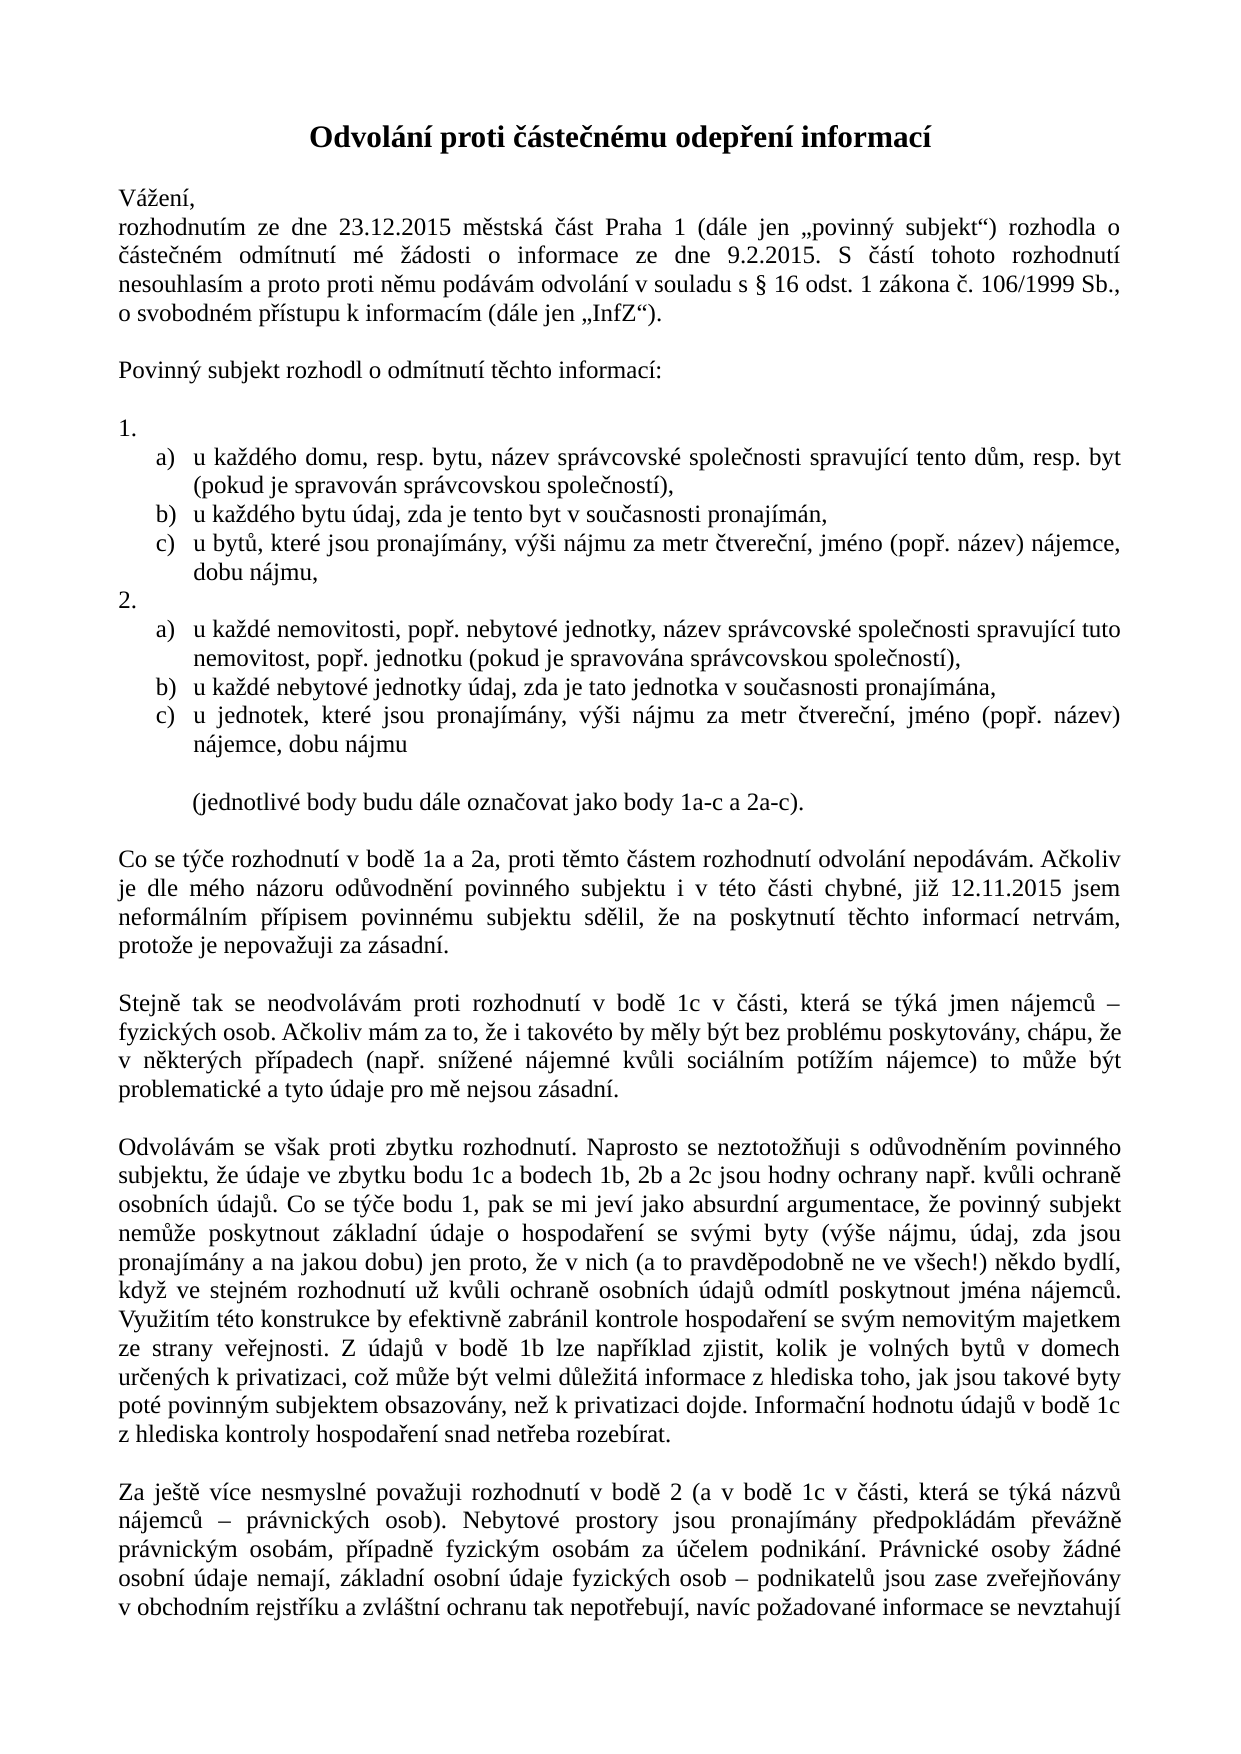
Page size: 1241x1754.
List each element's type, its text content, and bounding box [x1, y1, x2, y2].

list u každé nemovitosti, popř. nebytové jednotky, název správcovské společnosti spravující tuto nemovitost, popř. jednotku (pokud je spravována správcovskou společností), [156, 614, 1122, 672]
text Vážení, [118, 183, 1122, 212]
text Odvolání proti částečnému odepření informací [118, 118, 1122, 154]
text Odvolávám se však proti zbytku rozhodnutí. Naprosto se neztotožňuji s odůvodněním povinného subjektu, že údaje ve zbytku bodu 1c a bodech 1b, 2b a 2c jsou hodny ochrany např. kvůli ochraně osobních údajů. Co se týče bodu 1, pak se mi jeví jako absurdní argumentace, že povinný subjekt nemůže poskytnout základní údaje o hospodaření se svými byty (výše nájmu, údaj, zda jsou pronajímány a na jakou dobu) jen proto, že v nich (a to pravděpodobně ne ve všech!) někdo bydlí, když ve stejném rozhodnutí už kvůli ochraně osobních údajů odmítl poskytnout jména nájemců. Využitím této konstrukce by efektivně zabránil kontrole hospodaření se svým nemovitým majetkem ze strany veřejnosti. Z údajů v bodě 1b lze například zjistit, kolik je volných bytů v domech určených k privatizaci, což může být velmi důležitá informace z hlediska toho, jak jsou takové byty poté povinným subjektem obsazovány, než k privatizaci dojde. Informační hodnotu údajů v bodě 1c z hlediska kontroly hospodaření snad netřeba rozebírat. [118, 1132, 1122, 1448]
list u bytů, které jsou pronajímány, výši nájmu za metr čtvereční, jméno (popř. název) nájemce, dobu nájmu, [156, 528, 1122, 585]
list u jednotek, které jsou pronajímány, výši nájmu za metr čtvereční, jméno (popř. název) nájemce, dobu nájmu [156, 700, 1122, 758]
text 2. [118, 585, 1122, 614]
list u každého domu, resp. bytu, název správcovské společnosti spravující tento dům, resp. byt (pokud je spravován správcovskou společností), [156, 442, 1122, 499]
text Za ještě více nesmyslné považuji rozhodnutí v bodě 2 (a v bodě 1c v části, která se týká názvů nájemců – právnických osob). Nebytové prostory jsou pronajímány předpokládám převážně právnickým osobám, případně fyzickým osobám za účelem podnikání. Právnické osoby žádné osobní údaje nemají, základní osobní údaje fyzických osob – podnikatelů jsou zase zveřejňovány v obchodním rejstříku a zvláštní ochranu tak nepotřebují, navíc požadované informace se nevztahují [118, 1477, 1122, 1620]
text 1. [118, 413, 1122, 442]
text Stejně tak se neodvolávám proti rozhodnutí v bodě 1c v části, která se týká jmen nájemců – fyzických osob. Ačkoliv mám za to, že i takovéto by měly být bez problému poskytovány, chápu, že v některých případech (např. snížené nájemné kvůli sociálním potížím nájemce) to může být problematické a tyto údaje pro mě nejsou zásadní. [118, 988, 1122, 1103]
text (jednotlivé body budu dále označovat jako body 1a-c a 2a-c). [118, 787, 1122, 815]
list u každé nebytové jednotky údaj, zda je tato jednotka v současnosti pronajímána, [156, 672, 1122, 700]
text Povinný subjekt rozhodl o odmítnutí těchto informací: [118, 355, 1122, 384]
text rozhodnutím ze dne 23.12.2015 městská část Praha 1 (dále jen „povinný subjekt“) rozhodla o částečném odmítnutí mé žádosti o informace ze dne 9.2.2015. S částí tohoto rozhodnutí nesouhlasím a proto proti němu podávám odvolání v souladu s § 16 odst. 1 zákona č. 106/1999 Sb., o svobodném přístupu k informacím (dále jen „InfZ“). [118, 212, 1122, 327]
list u každého bytu údaj, zda je tento byt v současnosti pronajímán, [156, 499, 1122, 528]
text Co se týče rozhodnutí v bodě 1a a 2a, proti těmto částem rozhodnutí odvolání nepodávám. Ačkoliv je dle mého názoru odůvodnění povinného subjektu i v této části chybné, již 12.11.2015 jsem neformálním přípisem povinnému subjektu sdělil, že na poskytnutí těchto informací netrvám, protože je nepovažuji za zásadní. [118, 844, 1122, 959]
